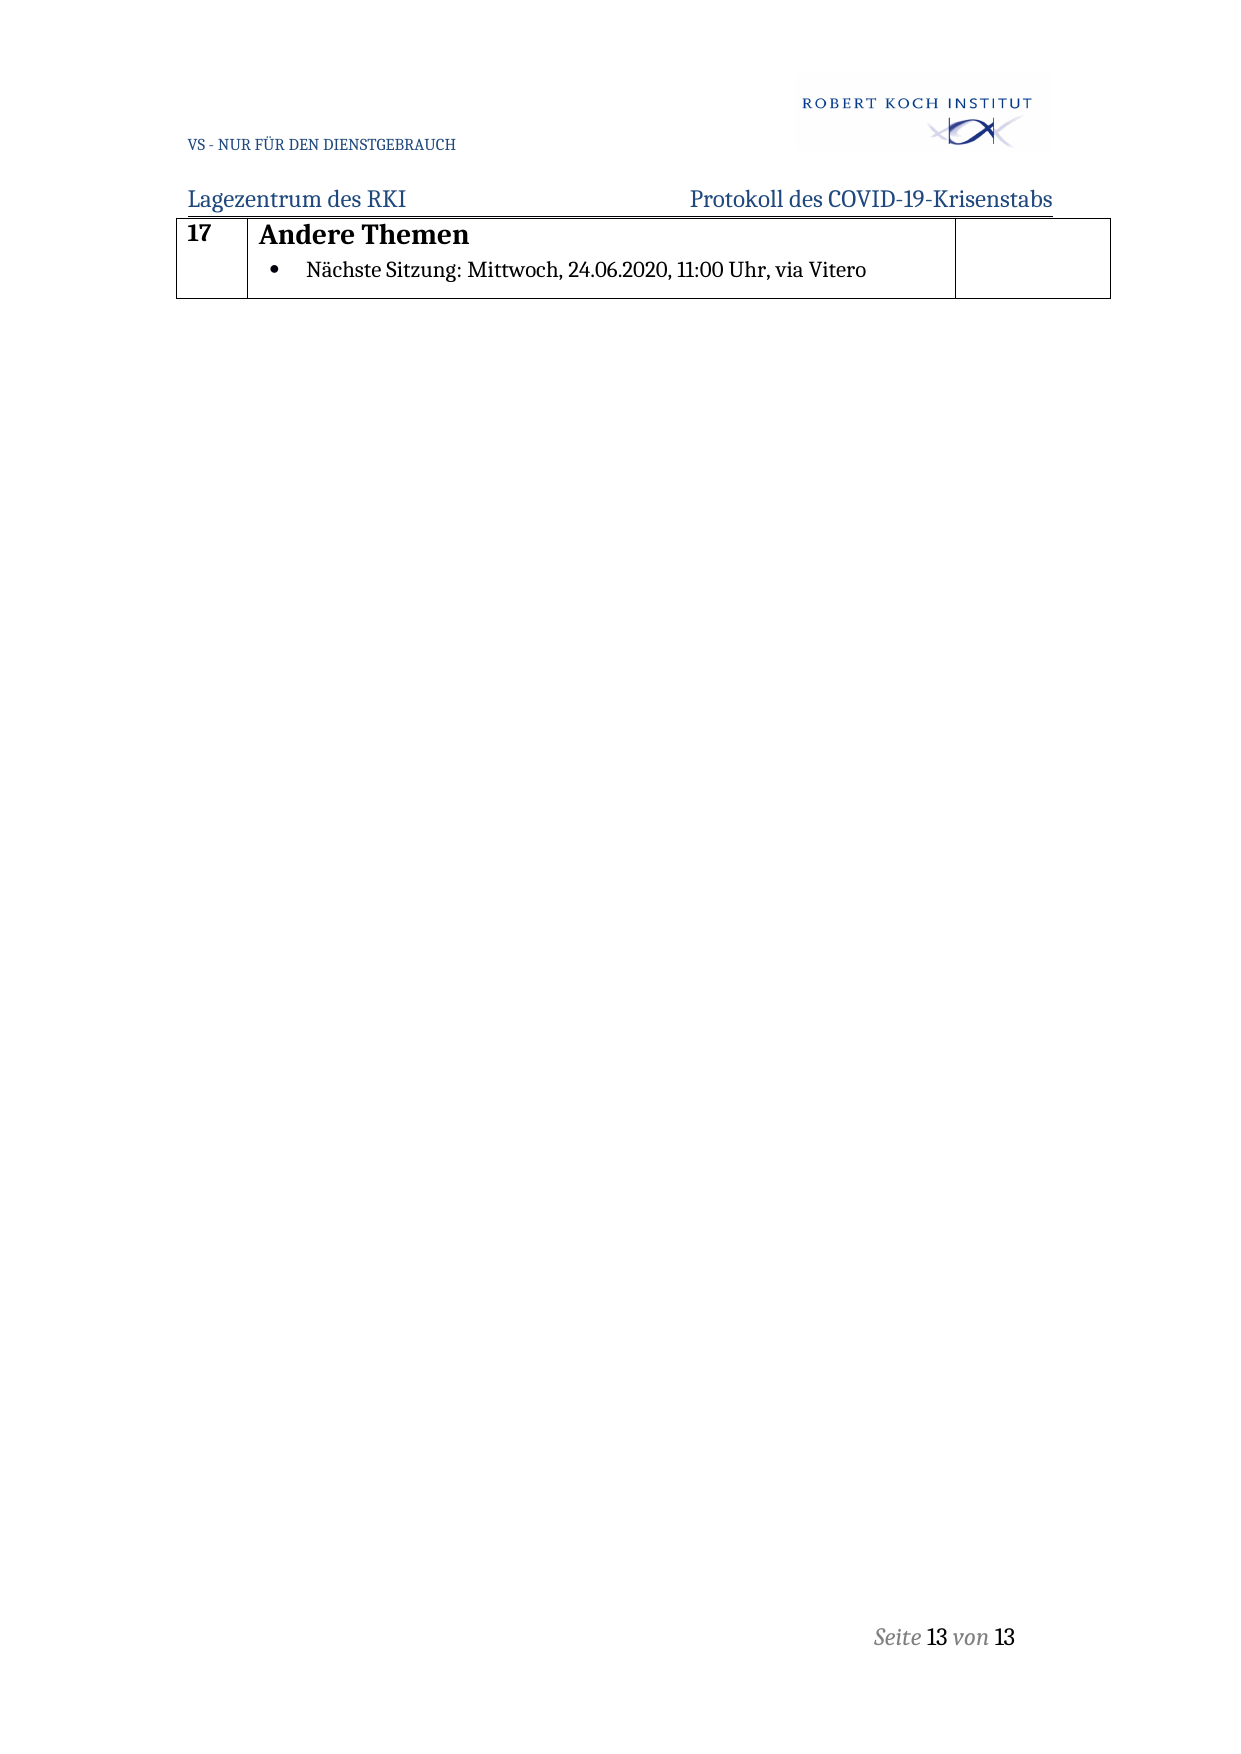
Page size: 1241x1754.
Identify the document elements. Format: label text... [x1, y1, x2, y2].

picture [794, 73, 1053, 151]
table_cell 17 [177, 219, 247, 298]
table_cell [956, 219, 1110, 298]
table_cell Andere Themen Nächste Sitzung: Mittwoch, 24.06.2020, 11:00 Uhr, via Vitero [248, 219, 955, 298]
